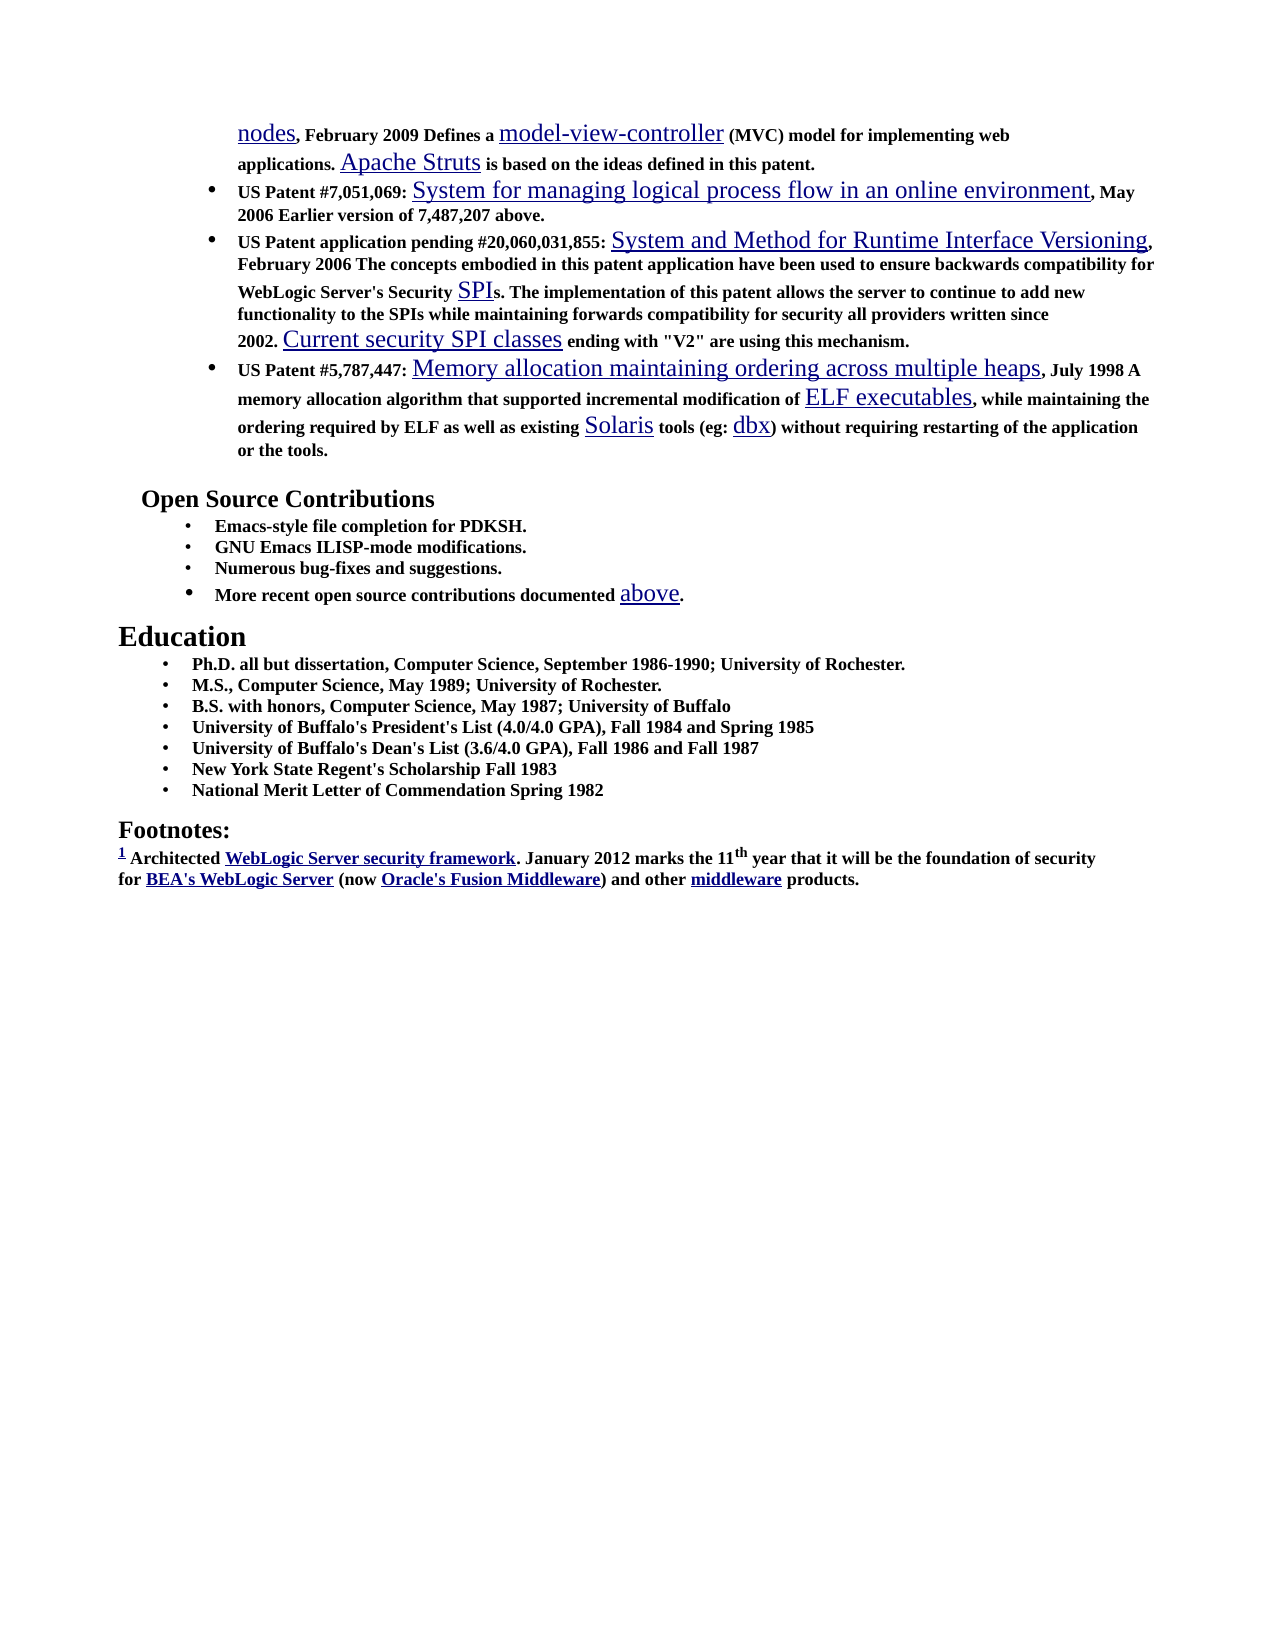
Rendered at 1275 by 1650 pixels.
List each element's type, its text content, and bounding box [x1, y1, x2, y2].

list National Merit Letter of Commendation Spring 1982 [162, 779, 1157, 800]
list US Patent application pending #20,060,031,855: System and Method for Runtime Interface Versioning, February 2006 The concepts embodied in this patent application have been used to ensure backwards compatibility for WebLogic Server's Security SPIs. The implementation of this patent allows the server to continue to add new functionality to the SPIs while maintaining forwards compatibility for security all providers written since 2002. Current security SPI classes ending with "V2" are using this mechanism. [208, 225, 1157, 353]
list Numerous bug-fixes and suggestions. [185, 557, 1157, 578]
subtitle Open Source Contributions [141, 484, 1157, 513]
list nodes, February 2009 Defines a model-view-controller (MVC) model for implementing web applications. Apache Struts is based on the ideas defined in this patent. [208, 118, 1157, 176]
subtitle Education [118, 619, 1157, 653]
list GNU Emacs ILISP-mode modifications. [185, 536, 1157, 557]
list US Patent #7,051,069: System for managing logical process flow in an online environment, May 2006 Earlier version of 7,487,207 above. [208, 176, 1157, 225]
text 1 Architected WebLogic Server security framework. January 2012 marks the 11th year that it will be the foundation of security for BEA's WebLogic Server (now Oracle's Fusion Middleware) and other middleware products. [118, 844, 1157, 889]
list B.S. with honors, Computer Science, May 1987; University of Buffalo [162, 695, 1157, 716]
list US Patent #5,787,447: Memory allocation maintaining ordering across multiple heaps, July 1998 A memory allocation algorithm that supported incremental modification of ELF executables, while maintaining the ordering required by ELF as well as existing Solaris tools (eg: dbx) without requiring restarting of the application or the tools. [208, 353, 1157, 460]
subtitle Footnotes: [118, 815, 1157, 844]
list M.S., Computer Science, May 1989; University of Rochester. [162, 674, 1157, 695]
list Ph.D. all but dissertation, Computer Science, September 1986-1990; University of Rochester. [162, 653, 1157, 674]
list More recent open source contributions documented above. [185, 578, 1157, 607]
list University of Buffalo's President's List (4.0/4.0 GPA), Fall 1984 and Spring 1985 [162, 716, 1157, 737]
list Emacs-style file completion for PDKSH. [185, 515, 1157, 536]
list New York State Regent's Scholarship Fall 1983 [162, 758, 1157, 779]
list University of Buffalo's Dean's List (3.6/4.0 GPA), Fall 1986 and Fall 1987 [162, 737, 1157, 758]
